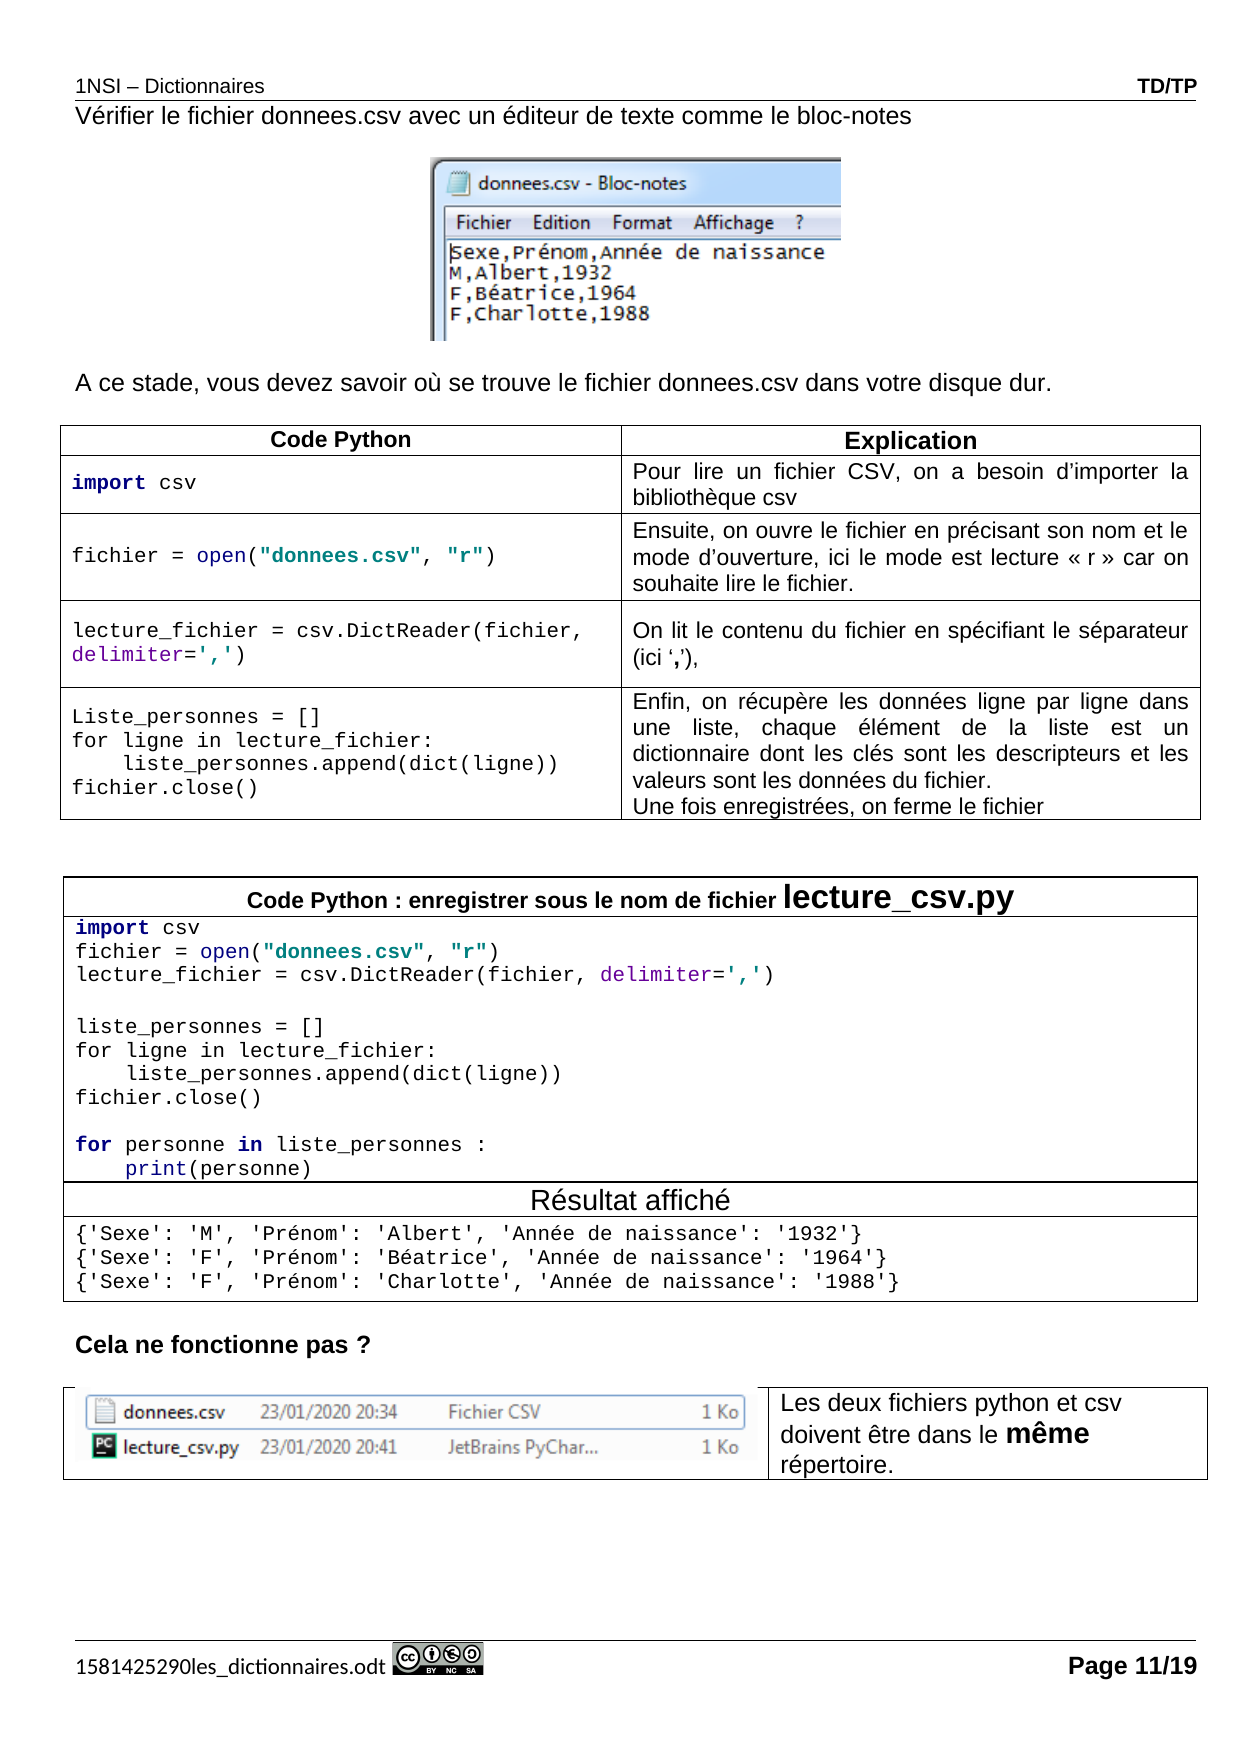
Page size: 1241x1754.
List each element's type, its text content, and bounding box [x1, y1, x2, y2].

text Vérifier le fichier donnees.csv avec un éditeur de texte comme le bloc-notes [75, 101, 1196, 129]
table_cell Résultat affiché [64, 1183, 1197, 1216]
table_cell Liste_personnes = [] for ligne in lecture_fichier: liste_personnes.append(dict(ligne)) fichier.close() [61, 688, 621, 819]
table_header [64, 1388, 768, 1479]
table_cell lecture_fichier = csv.DictReader(fichier, delimiter=',') [61, 601, 621, 687]
table_cell Ensuite, on ouvre le fichier en précisant son nom et le mode d’ouverture, ici le mode est lecture « r » car on souhaite lire le fichier. [622, 514, 1200, 600]
picture [430, 157, 841, 341]
table_cell import csv fichier = open("donnees.csv", "r") lecture_fichier = csv.DictReader(fichier, delimiter=',') liste_personnes = [] for ligne in lecture_fichier: liste_personnes.append(dict(ligne)) fichier.close() for personne in liste_personnes : print(personne) [64, 917, 1197, 1181]
picture [392, 1642, 484, 1675]
text Cela ne fonctionne pas ? [75, 1330, 1196, 1358]
text A ce stade, vous devez savoir où se trouve le fichier donnees.csv dans votre disque dur. [75, 368, 1196, 397]
table_header Les deux fichiers python et csv doivent être dans le même répertoire. [769, 1388, 1207, 1479]
table_cell {'Sexe': 'M', 'Prénom': 'Albert', 'Année de naissance': '1932'} {'Sexe': 'F', 'Prénom': 'Béatrice', 'Année de naissance': '1964'} {'Sexe': 'F', 'Prénom': 'Charlotte', 'Année de naissance': '1988'} [64, 1217, 1197, 1301]
table_cell import csv [61, 456, 621, 513]
table_cell On lit le contenu du fichier en spécifiant le séparateur (ici ‘,’), [622, 601, 1200, 687]
table_cell Pour lire un fichier CSV, on a besoin d’importer la bibliothèque csv [622, 456, 1200, 513]
table_header Explication [622, 426, 1200, 455]
table_header Code Python : enregistrer sous le nom de fichier lecture_csv.py [64, 878, 1197, 916]
table_cell Enfin, on récupère les données ligne par ligne dans une liste, chaque élément de la liste est un dictionnaire dont les clés sont les descripteurs et les valeurs sont les données du fichier. Une fois enregistrées, on ferme le fichier [622, 688, 1200, 819]
table_cell fichier = open("donnees.csv", "r") [61, 514, 621, 600]
picture [75, 1387, 758, 1462]
table_header Code Python [61, 426, 621, 455]
